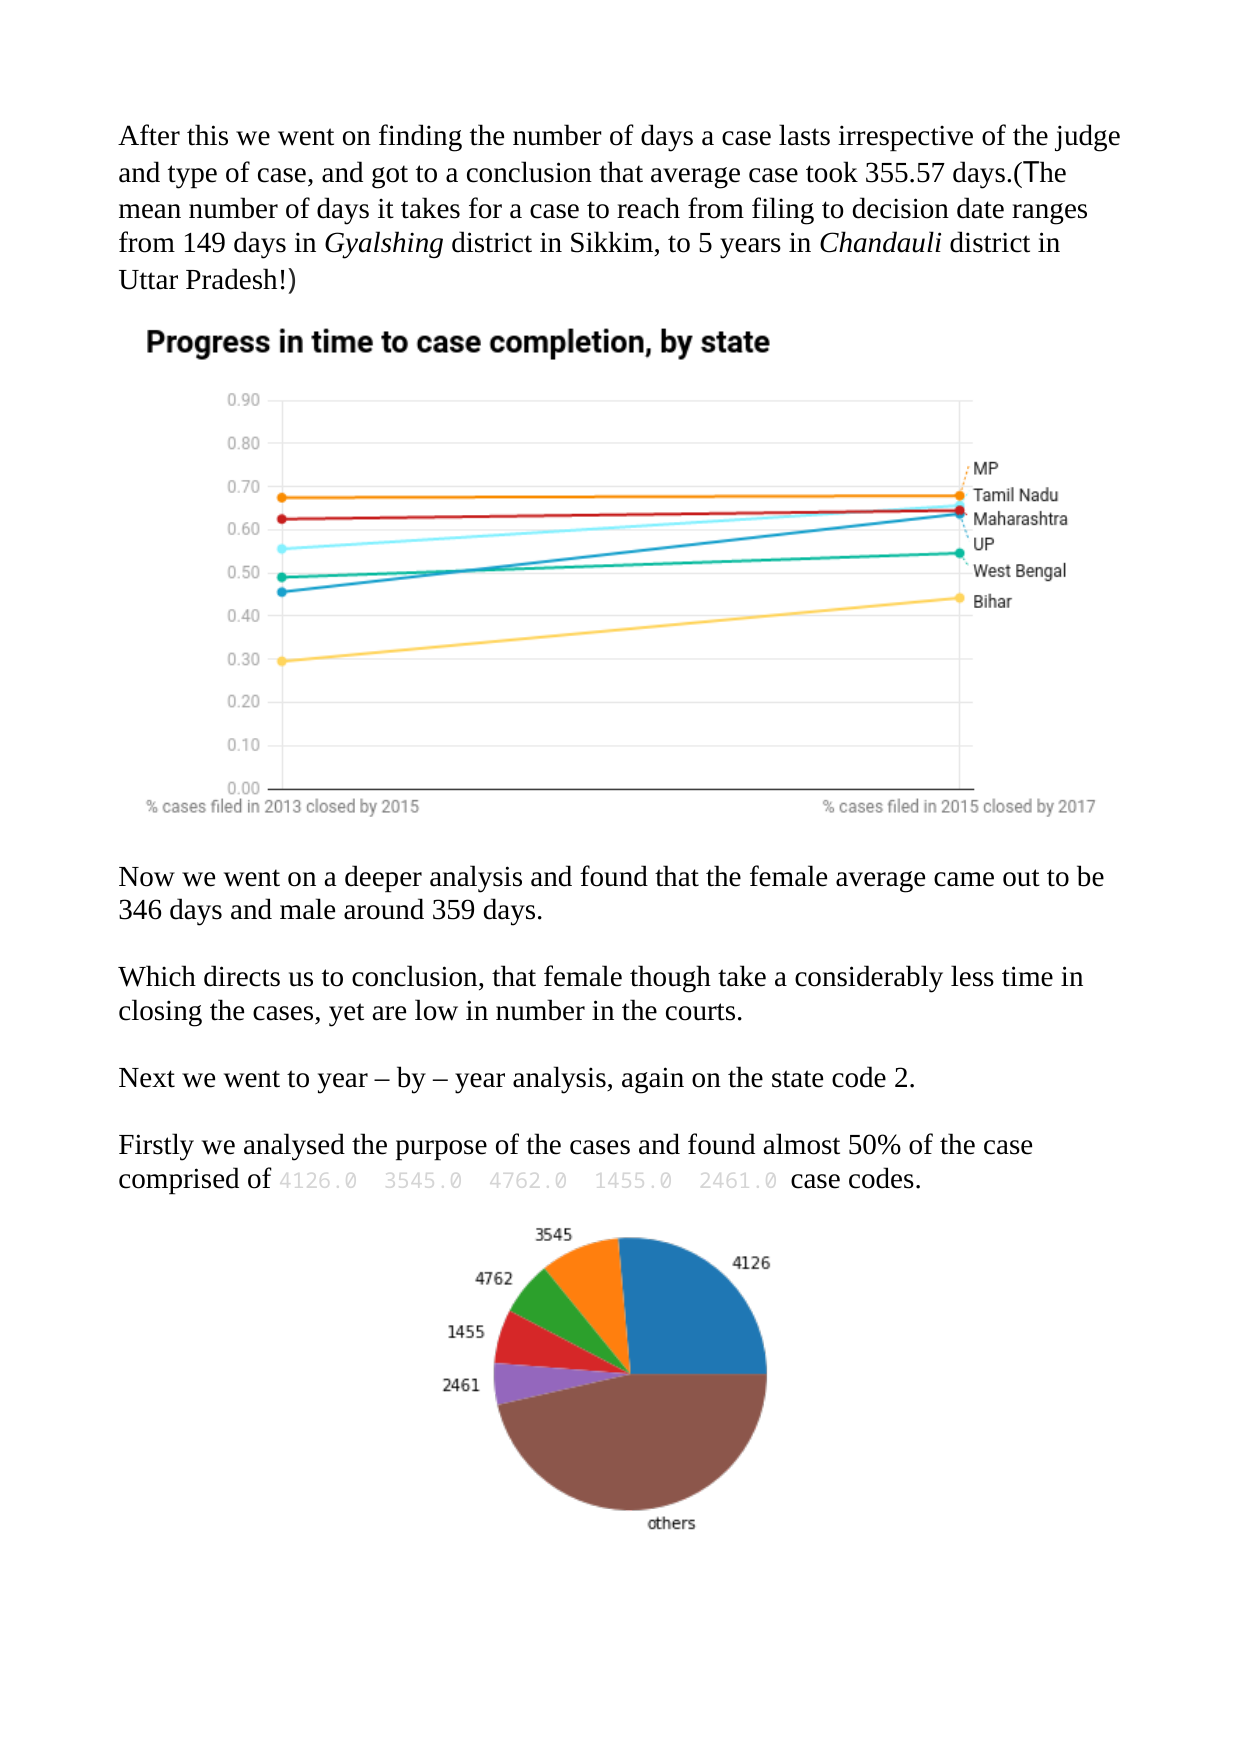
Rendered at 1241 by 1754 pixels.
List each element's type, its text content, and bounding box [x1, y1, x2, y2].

text Next we went to year – by – year analysis, again on the state code 2. [118, 1060, 1122, 1094]
text After this we went on finding the number of days a case lasts irrespective of the judge and type of case, and got to a conclusion that average case took 355.57 days.(The mean number of days it takes for a case to reach from filing to decision date ranges from 149 days in Gyalshing district in Sikkim, to 5 years in Chandauli district in Uttar Pradesh!) [118, 118, 1122, 298]
picture [118, 298, 1123, 831]
text Which directs us to conclusion, that female though take a considerably less time in closing the cases, yet are low in number in the courts. [118, 959, 1122, 1027]
text Now we went on a deeper analysis and found that the female average came out to be 346 days and male around 359 days. [118, 859, 1122, 926]
text Firstly we analysed the purpose of the cases and found almost 50% of the case comprised of 4126.0 3545.0 4762.0 1455.0 2461.0 case codes. [118, 1127, 1122, 1194]
picture [430, 1194, 810, 1556]
